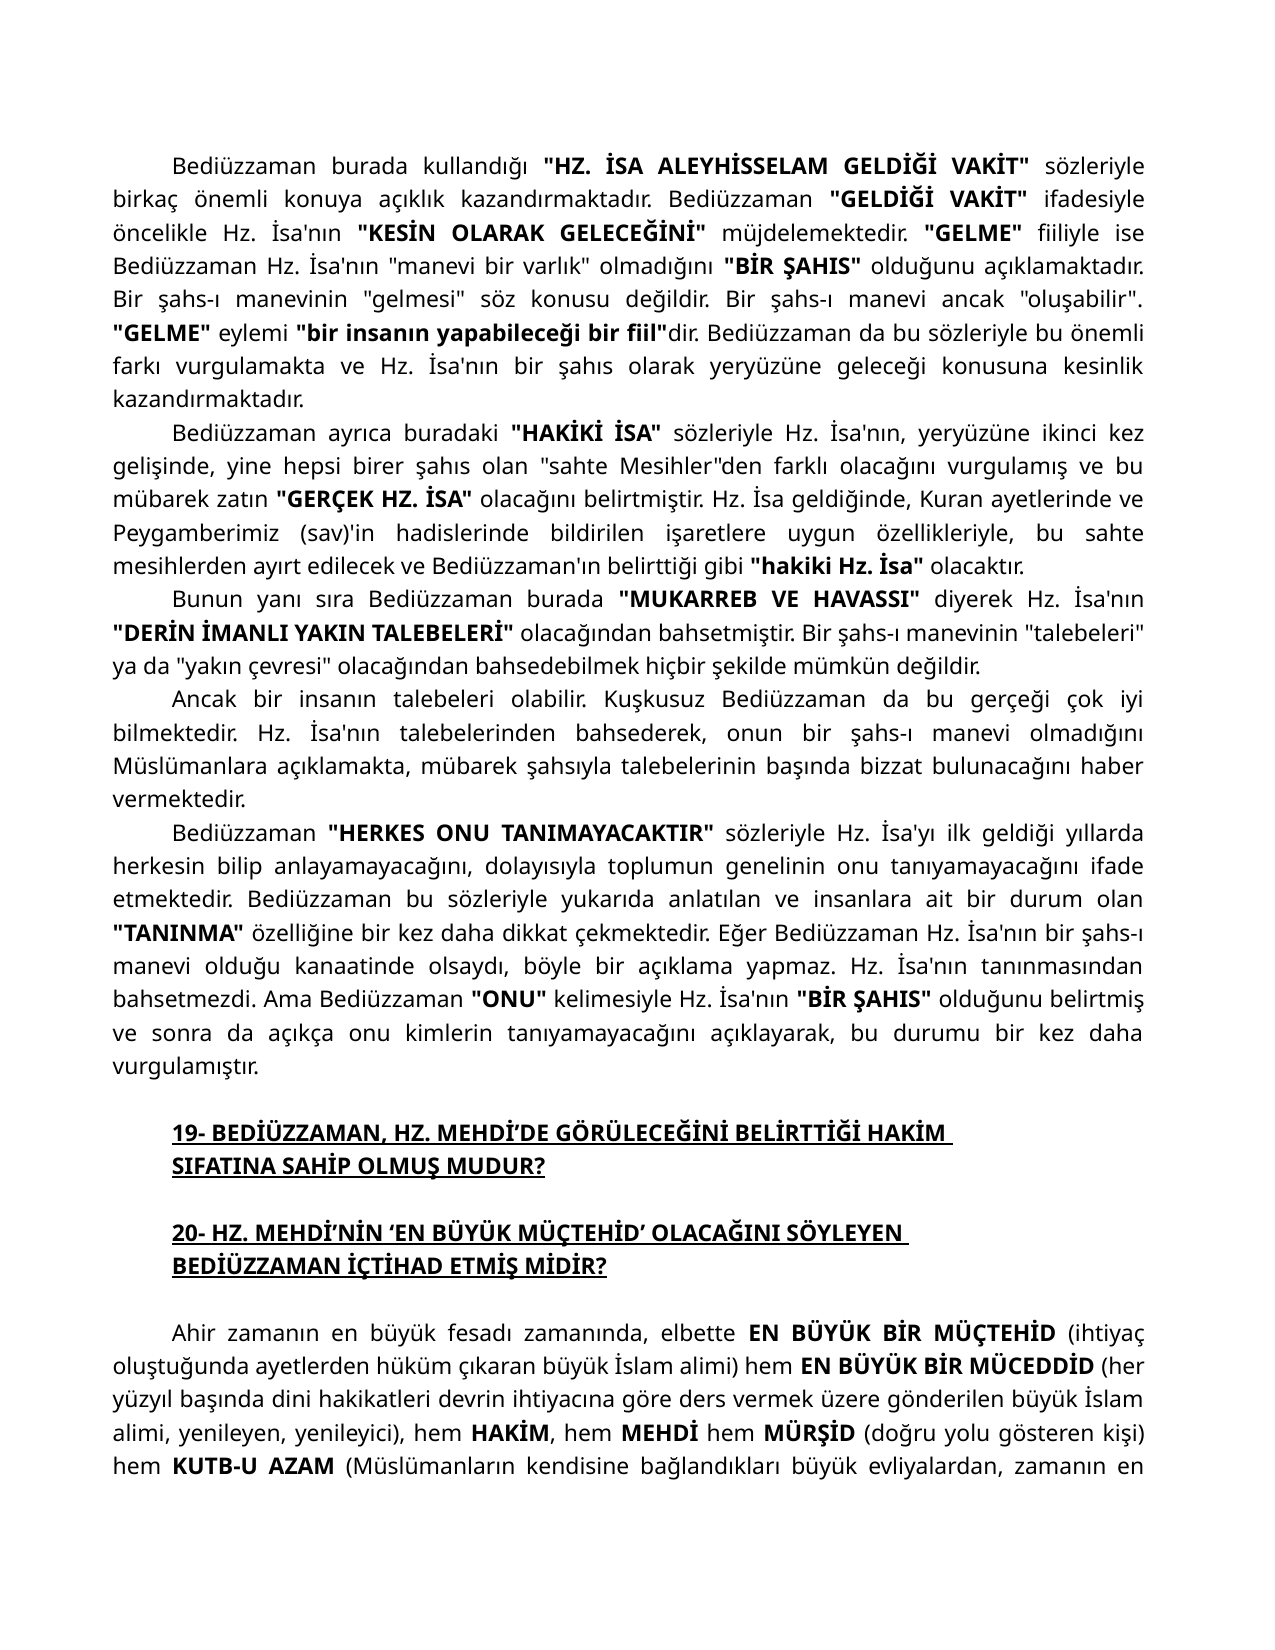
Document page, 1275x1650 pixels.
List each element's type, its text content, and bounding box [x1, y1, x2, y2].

text SIFATINA SAHİP OLMUŞ MUDUR? [112, 1148, 1145, 1181]
text BEDİÜZZAMAN İÇTİHAD ETMİŞ MİDİR? [112, 1248, 1145, 1281]
text Bediüzzaman "HERKES ONU TANIMAYACAKTIR" sözleriyle Hz. İsa'yı ilk geldiği yıllarda herkesin bilip anlayamayacağını, dolayısıyla toplumun genelinin onu tanıyamayacağını ifade etmektedir. Bediüzzaman bu sözleriyle yukarıda anlatılan ve insanlara ait bir durum olan "TANINMA" özelliğine bir kez daha dikkat çekmektedir. Eğer Bediüzzaman Hz. İsa'nın bir şahs-ı manevi olduğu kanaatinde olsaydı, böyle bir açıklama yapmaz. Hz. İsa'nın tanınmasından bahsetmezdi. Ama Bediüzzaman "ONU" kelimesiyle Hz. İsa'nın "BİR ŞAHIS" olduğunu belirtmiş ve sonra da açıkça onu kimlerin tanıyamayacağını açıklayarak, bu durumu bir kez daha vurgulamıştır. [112, 814, 1145, 1081]
text Bediüzzaman burada kullandığı "HZ. İSA ALEYHİSSELAM GELDİĞİ VAKİT" sözleriyle birkaç önemli konuya açıklık kazandırmaktadır. Bediüzzaman "GELDİĞİ VAKİT" ifadesiyle öncelikle Hz. İsa'nın "KESİN OLARAK GELECEĞİNİ" müjdelemektedir. "GELME" fiiliyle ise Bediüzzaman Hz. İsa'nın "manevi bir varlık" olmadığını "BİR ŞAHIS" olduğunu açıklamaktadır. Bir şahs-ı manevinin "gelmesi" söz konusu değildir. Bir şahs-ı manevi ancak "oluşabilir". "GELME" eylemi "bir insanın yapabileceği bir fiil"dir. Bediüzzaman da bu sözleriyle bu önemli farkı vurgulamakta ve Hz. İsa'nın bir şahıs olarak yeryüzüne geleceği konusuna kesinlik kazandırmaktadır. [112, 148, 1145, 414]
text Bunun yanı sıra Bediüzzaman burada "MUKARREB VE HAVASSI" diyerek Hz. İsa'nın "DERİN İMANLI YAKIN TALEBELERİ" olacağından bahsetmiştir. Bir şahs-ı manevinin "talebeleri" ya da "yakın çevresi" olacağından bahsedebilmek hiçbir şekilde mümkün değildir. [112, 581, 1145, 681]
text Ahir zamanın en büyük fesadı zamanında, elbette EN BÜYÜK BİR MÜÇTEHİD (ihtiyaç oluştuğunda ayetlerden hüküm çıkaran büyük İslam alimi) hem EN BÜYÜK BİR MÜCEDDİD (her yüzyıl başında dini hakikatleri devrin ihtiyacına göre ders vermek üzere gönderilen büyük İslam alimi, yenileyen, yenileyici), hem HAKİM, hem MEHDİ hem MÜRŞİD (doğru yolu gösteren kişi) hem KUTB-U AZAM (Müslümanların kendisine bağlandıkları büyük evliyalardan, zamanın en [112, 1314, 1145, 1481]
text 20- HZ. MEHDİ’NİN ‘EN BÜYÜK MÜÇTEHİD’ OLACAĞINI SÖYLEYEN [112, 1214, 1145, 1248]
text Ancak bir insanın talebeleri olabilir. Kuşkusuz Bediüzzaman da bu gerçeği çok iyi bilmektedir. Hz. İsa'nın talebelerinden bahsederek, onun bir şahs-ı manevi olmadığını Müslümanlara açıklamakta, mübarek şahsıyla talebelerinin başında bizzat bulunacağını haber vermektedir. [112, 681, 1145, 814]
text Bediüzzaman ayrıca buradaki "HAKİKİ İSA" sözleriyle Hz. İsa'nın, yeryüzüne ikinci kez gelişinde, yine hepsi birer şahıs olan "sahte Mesihler"den farklı olacağını vurgulamış ve bu mübarek zatın "GERÇEK HZ. İSA" olacağını belirtmiştir. Hz. İsa geldiğinde, Kuran ayetlerinde ve Peygamberimiz (sav)'in hadislerinde bildirilen işaretlere uygun özellikleriyle, bu sahte mesihlerden ayırt edilecek ve Bediüzzaman'ın belirttiği gibi "hakiki Hz. İsa" olacaktır. [112, 414, 1145, 581]
text 19- BEDİÜZZAMAN, HZ. MEHDİ’DE GÖRÜLECEĞİNİ BELİRTTİĞİ HAKİM [112, 1114, 1145, 1148]
